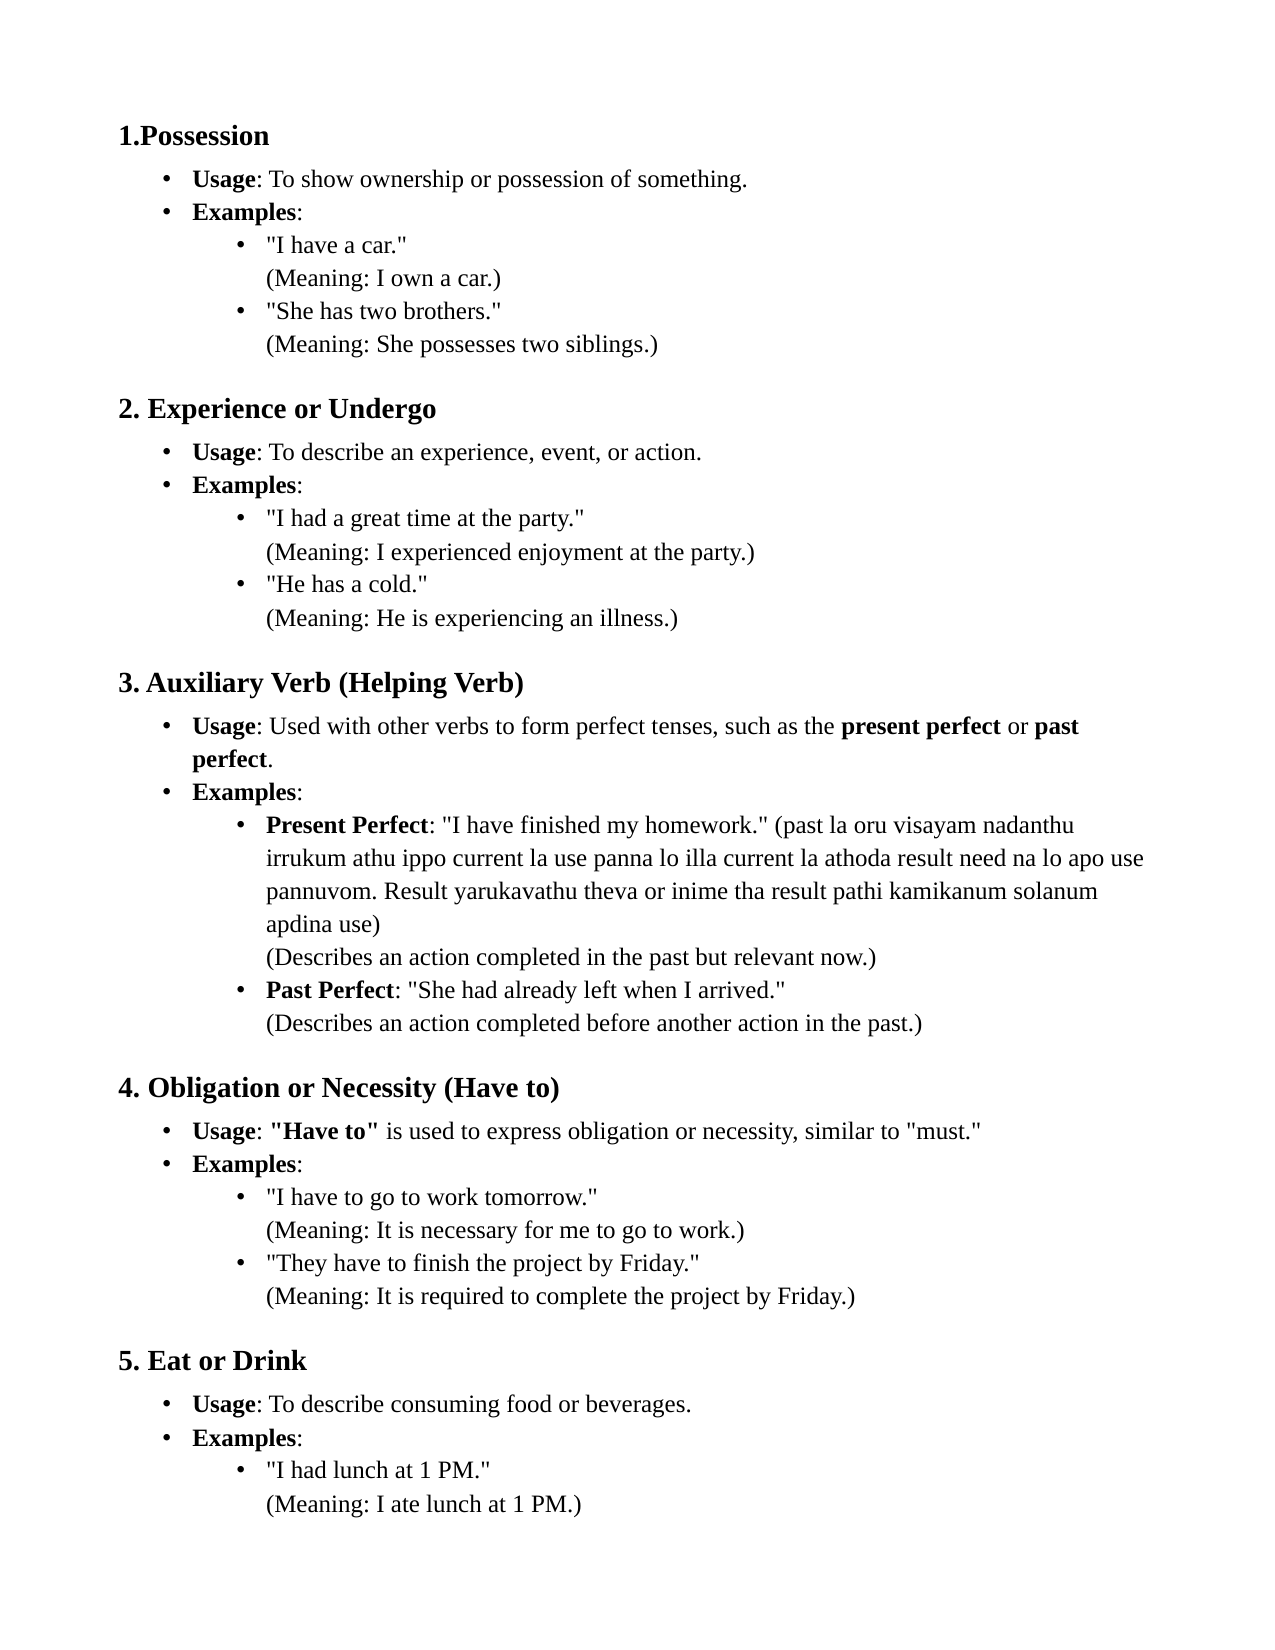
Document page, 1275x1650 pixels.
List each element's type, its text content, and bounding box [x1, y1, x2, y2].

subtitle 4. Obligation or Necessity (Have to) [118, 1070, 1157, 1104]
list Usage: Used with other verbs to form perfect tenses, such as the present perfect or past perfect. [162, 711, 1157, 773]
list Examples: [162, 1423, 1157, 1451]
list Examples: [162, 777, 1157, 806]
list "I have to go to work tomorrow." (Meaning: It is necessary for me to go to work.) [236, 1182, 1157, 1244]
subtitle 5. Eat or Drink [118, 1343, 1157, 1377]
list Examples: [162, 197, 1157, 226]
list Usage: To show ownership or possession of something. [162, 164, 1157, 193]
list Examples: [162, 1149, 1157, 1178]
subtitle 1.Possession [118, 118, 1157, 152]
list "I had lunch at 1 PM." (Meaning: I ate lunch at 1 PM.) [236, 1456, 1157, 1517]
list Usage: "Have to" is used to express obligation or necessity, similar to "must." [162, 1116, 1157, 1145]
list Usage: To describe consuming food or beverages. [162, 1389, 1157, 1418]
subtitle 2. Experience or Undergo [118, 391, 1157, 425]
list Usage: To describe an experience, event, or action. [162, 437, 1157, 466]
list Past Perfect: "She had already left when I arrived." (Describes an action completed before another action in the past.) [236, 975, 1157, 1037]
list "She has two brothers." (Meaning: She possesses two siblings.) [236, 296, 1157, 358]
list Present Perfect: "I have finished my homework." (past la oru visayam nadanthu irrukum athu ippo current la use panna lo illa current la athoda result need na lo apo use pannuvom. Result yarukavathu theva or inime tha result pathi kamikanum solanum apdina use) (Describes an action completed in the past but relevant now.) [236, 810, 1157, 971]
list "I had a great time at the party." (Meaning: I experienced enjoyment at the party.) [236, 503, 1157, 565]
list "I have a car." (Meaning: I own a car.) [236, 230, 1157, 292]
list Examples: [162, 471, 1157, 499]
list "He has a cold." (Meaning: He is experiencing an illness.) [236, 569, 1157, 631]
subtitle 3. Auxiliary Verb (Helping Verb) [118, 665, 1157, 698]
list "They have to finish the project by Friday." (Meaning: It is required to complete the project by Friday.) [236, 1248, 1157, 1310]
